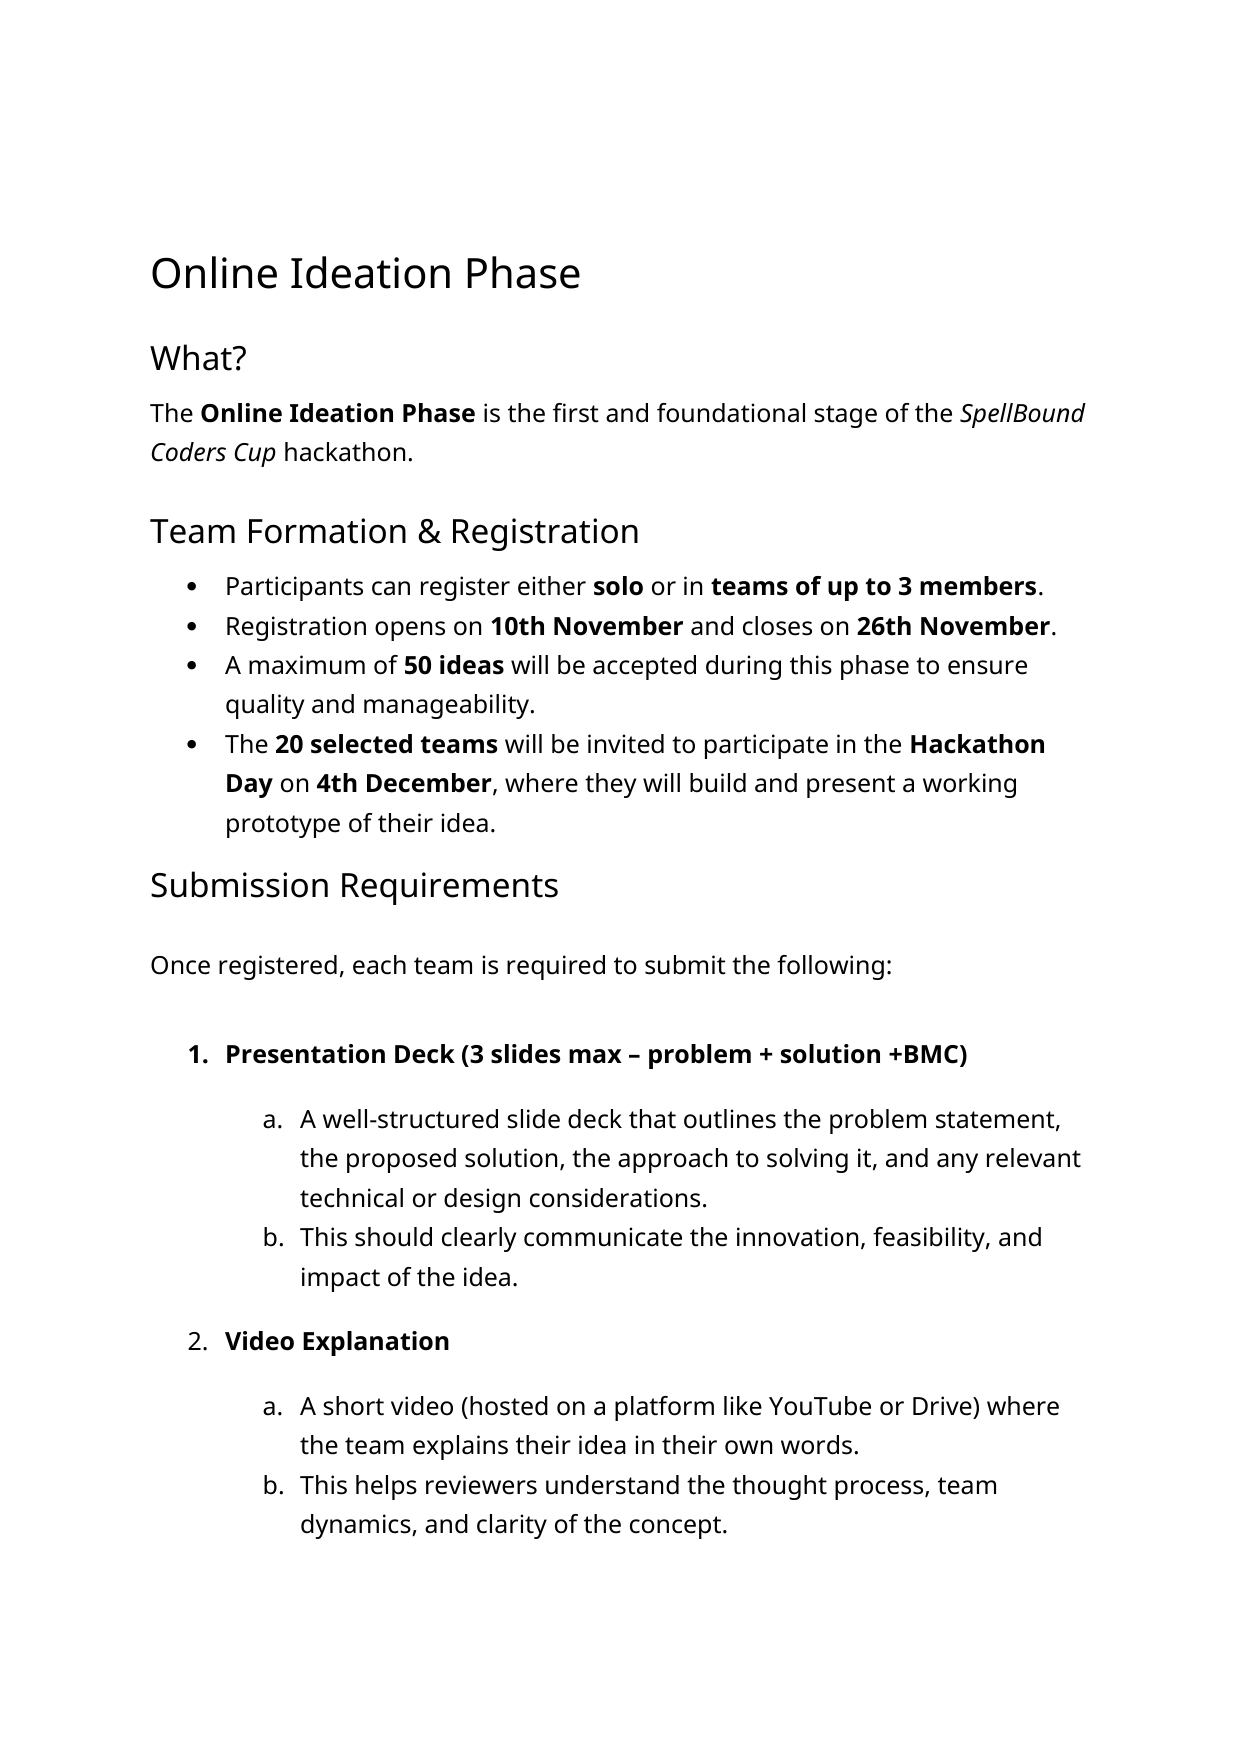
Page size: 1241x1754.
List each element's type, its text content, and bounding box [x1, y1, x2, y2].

text Once registered, each team is required to submit the following: [150, 948, 1090, 982]
list Participants can register either solo or in teams of up to 3 members. [187, 569, 1090, 603]
subtitle Online Ideation Phase [150, 244, 1090, 300]
subtitle What? [150, 334, 1090, 380]
text The Online Ideation Phase is the first and foundational stage of the SpellBound Coders Cup hackathon. [150, 395, 1090, 469]
subtitle Team Formation & Registration [150, 508, 1090, 553]
list Video Explanation [187, 1324, 1090, 1358]
list Registration opens on 10th November and closes on 26th November. [187, 608, 1090, 642]
list Presentation Deck (3 slides max – problem + solution +BMC) [187, 1037, 1090, 1071]
list A maximum of 50 ideas will be accepted during this phase to ensure quality and manageability. [187, 648, 1090, 721]
list The 20 selected teams will be invited to participate in the Hackathon Day on 4th December, where they will build and present a working prototype of their idea. [187, 727, 1090, 839]
list This helps reviewers understand the thought process, team dynamics, and clarity of the concept. [262, 1467, 1090, 1541]
list This should clearly communicate the innovation, feasibility, and impact of the idea. [262, 1220, 1090, 1293]
list A well-structured slide deck that outlines the problem statement, the proposed solution, the approach to solving it, and any relevant technical or design considerations. [262, 1102, 1090, 1214]
subtitle Submission Requirements [150, 862, 1090, 907]
list A short video (hosted on a platform like YouTube or Drive) where the team explains their idea in their own words. [262, 1388, 1090, 1462]
